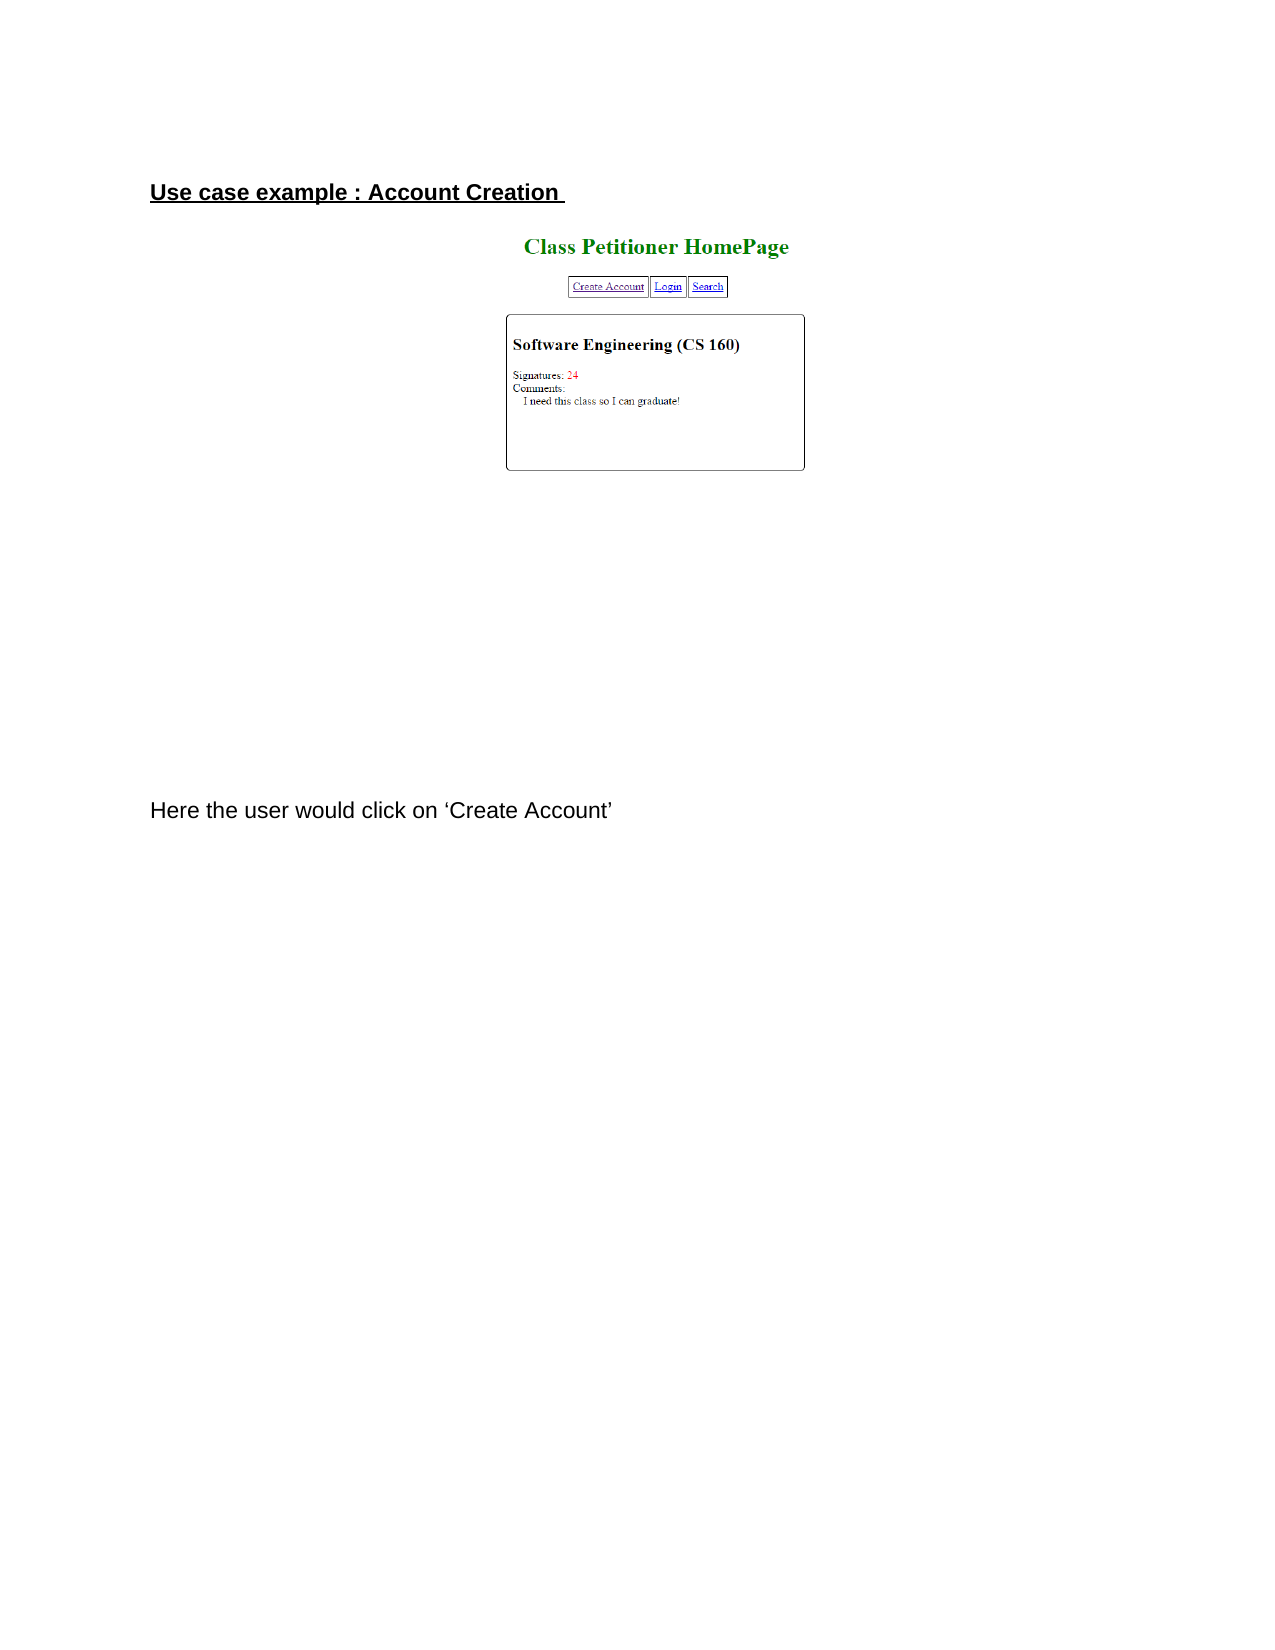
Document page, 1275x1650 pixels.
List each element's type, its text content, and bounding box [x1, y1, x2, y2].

picture [168, 227, 1144, 776]
text Here the user would click on ‘Create Account’ [150, 798, 1125, 823]
text Use case example : Account Creation [150, 179, 1125, 205]
